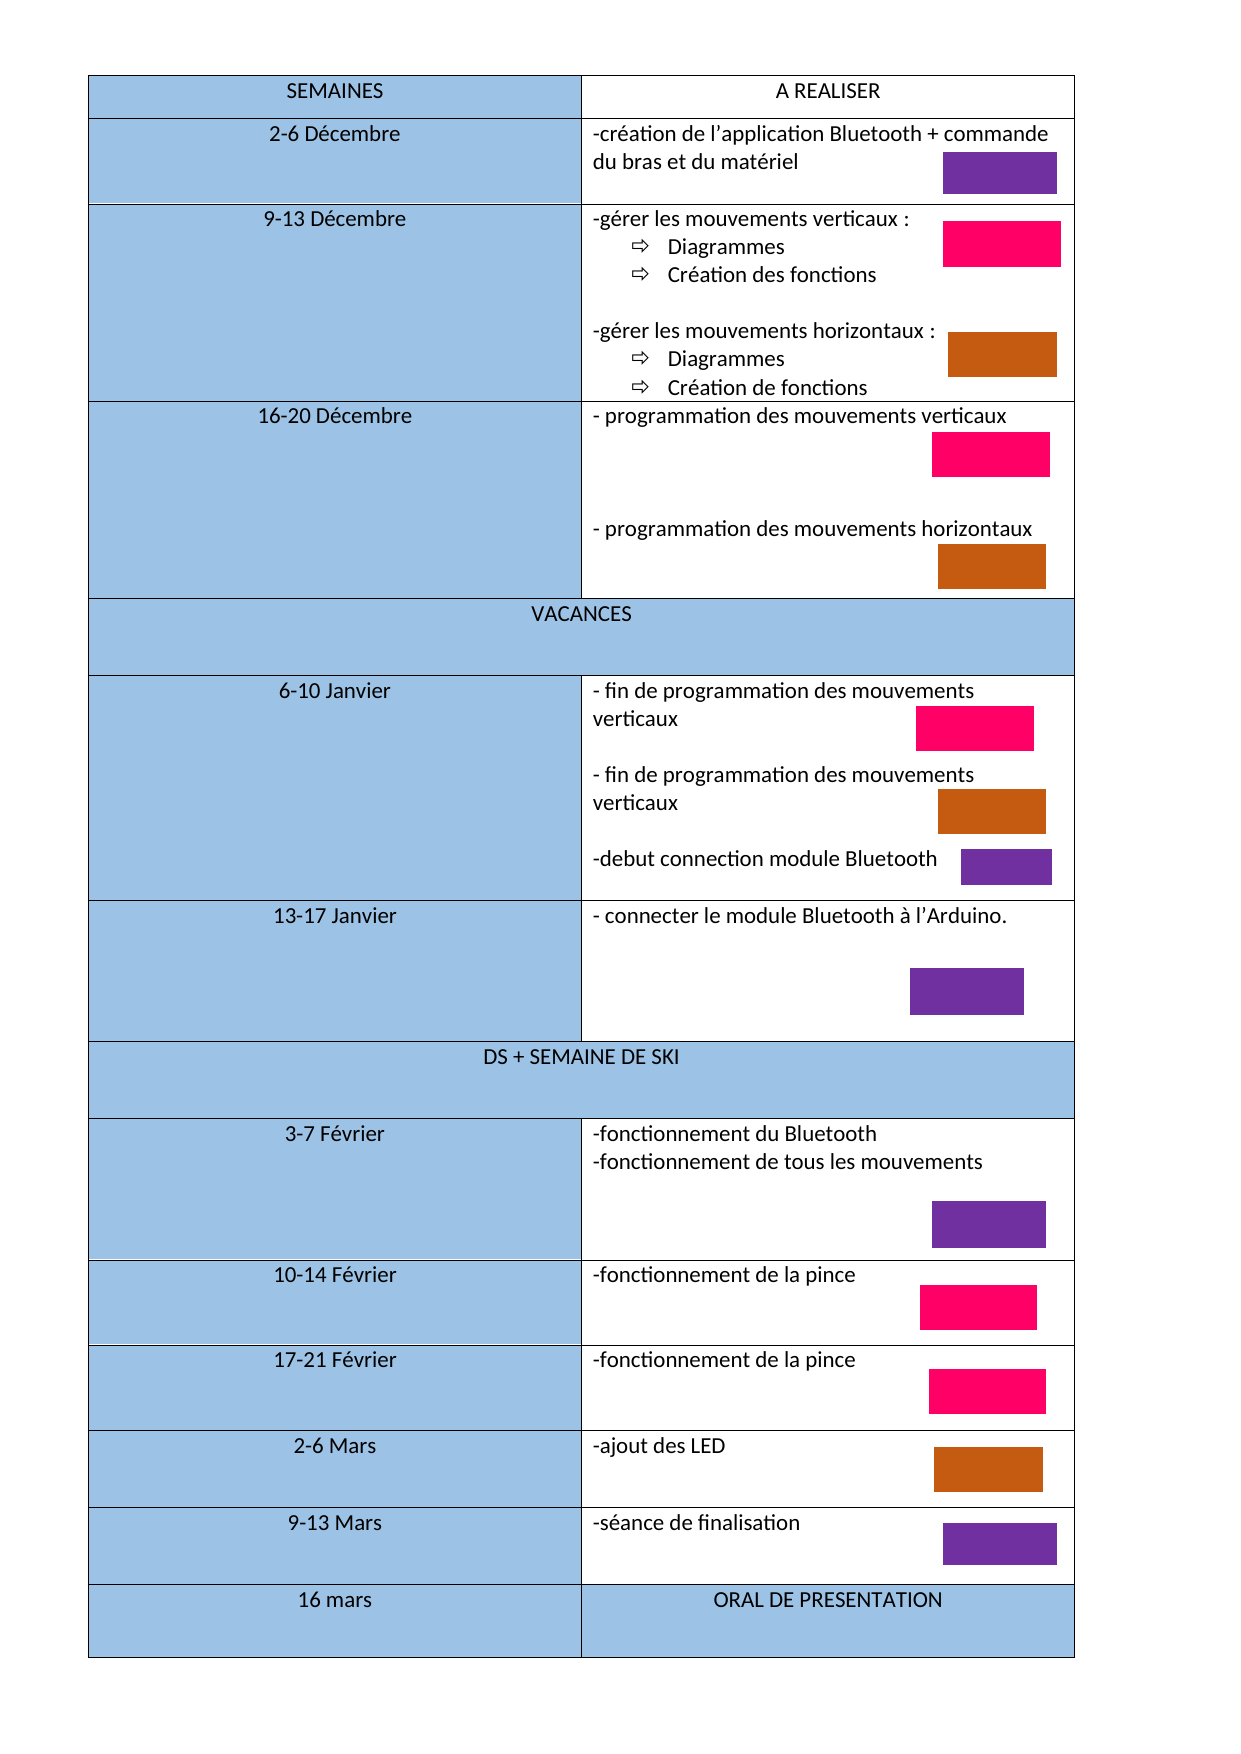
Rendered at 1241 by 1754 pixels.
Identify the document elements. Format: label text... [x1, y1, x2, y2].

table_cell VACANCES [89, 599, 1074, 675]
table_cell 16 mars [89, 1585, 581, 1657]
table_cell ORAL DE PRESENTATION [582, 1585, 1074, 1657]
table_cell -séance de finalisation [582, 1508, 1074, 1584]
table_cell 9-13 Décembre [89, 205, 581, 401]
table_cell - connecter le module Bluetooth à l’Arduino. [582, 901, 1074, 1041]
table_cell -fonctionnement du Bluetooth -fonctionnement de tous les mouvements [582, 1119, 1074, 1259]
table_cell DS + SEMAINE DE SKI [89, 1042, 1074, 1118]
table_cell 9-13 Mars [89, 1508, 581, 1584]
table_header SEMAINES [89, 76, 581, 118]
table_cell 17-21 Février [89, 1346, 581, 1430]
table_cell - fin de programmation des mouvements verticaux - fin de programmation des mouvements verticaux -debut connection module Bluetooth [582, 676, 1074, 900]
table_cell -fonctionnement de la pince [582, 1261, 1074, 1344]
table_cell -gérer les mouvements verticaux : Diagrammes Création des fonctions -gérer les mouvements horizontaux : Diagrammes Création de fonctions [582, 205, 1074, 401]
table_cell -ajout des LED [582, 1431, 1074, 1507]
table_cell 13-17 Janvier [89, 901, 581, 1041]
table_cell - programmation des mouvements verticaux - programmation des mouvements horizontaux [582, 402, 1074, 598]
table_cell 2-6 Mars [89, 1431, 581, 1507]
table_cell 3-7 Février [89, 1119, 581, 1259]
table_cell 2-6 Décembre [89, 119, 581, 203]
table_header A REALISER [582, 76, 1074, 118]
table_cell -fonctionnement de la pince [582, 1346, 1074, 1430]
table_cell 6-10 Janvier [89, 676, 581, 900]
table_cell 16-20 Décembre [89, 402, 581, 598]
table_cell -création de l’application Bluetooth + commande du bras et du matériel [582, 119, 1074, 203]
table_cell 10-14 Février [89, 1261, 581, 1344]
